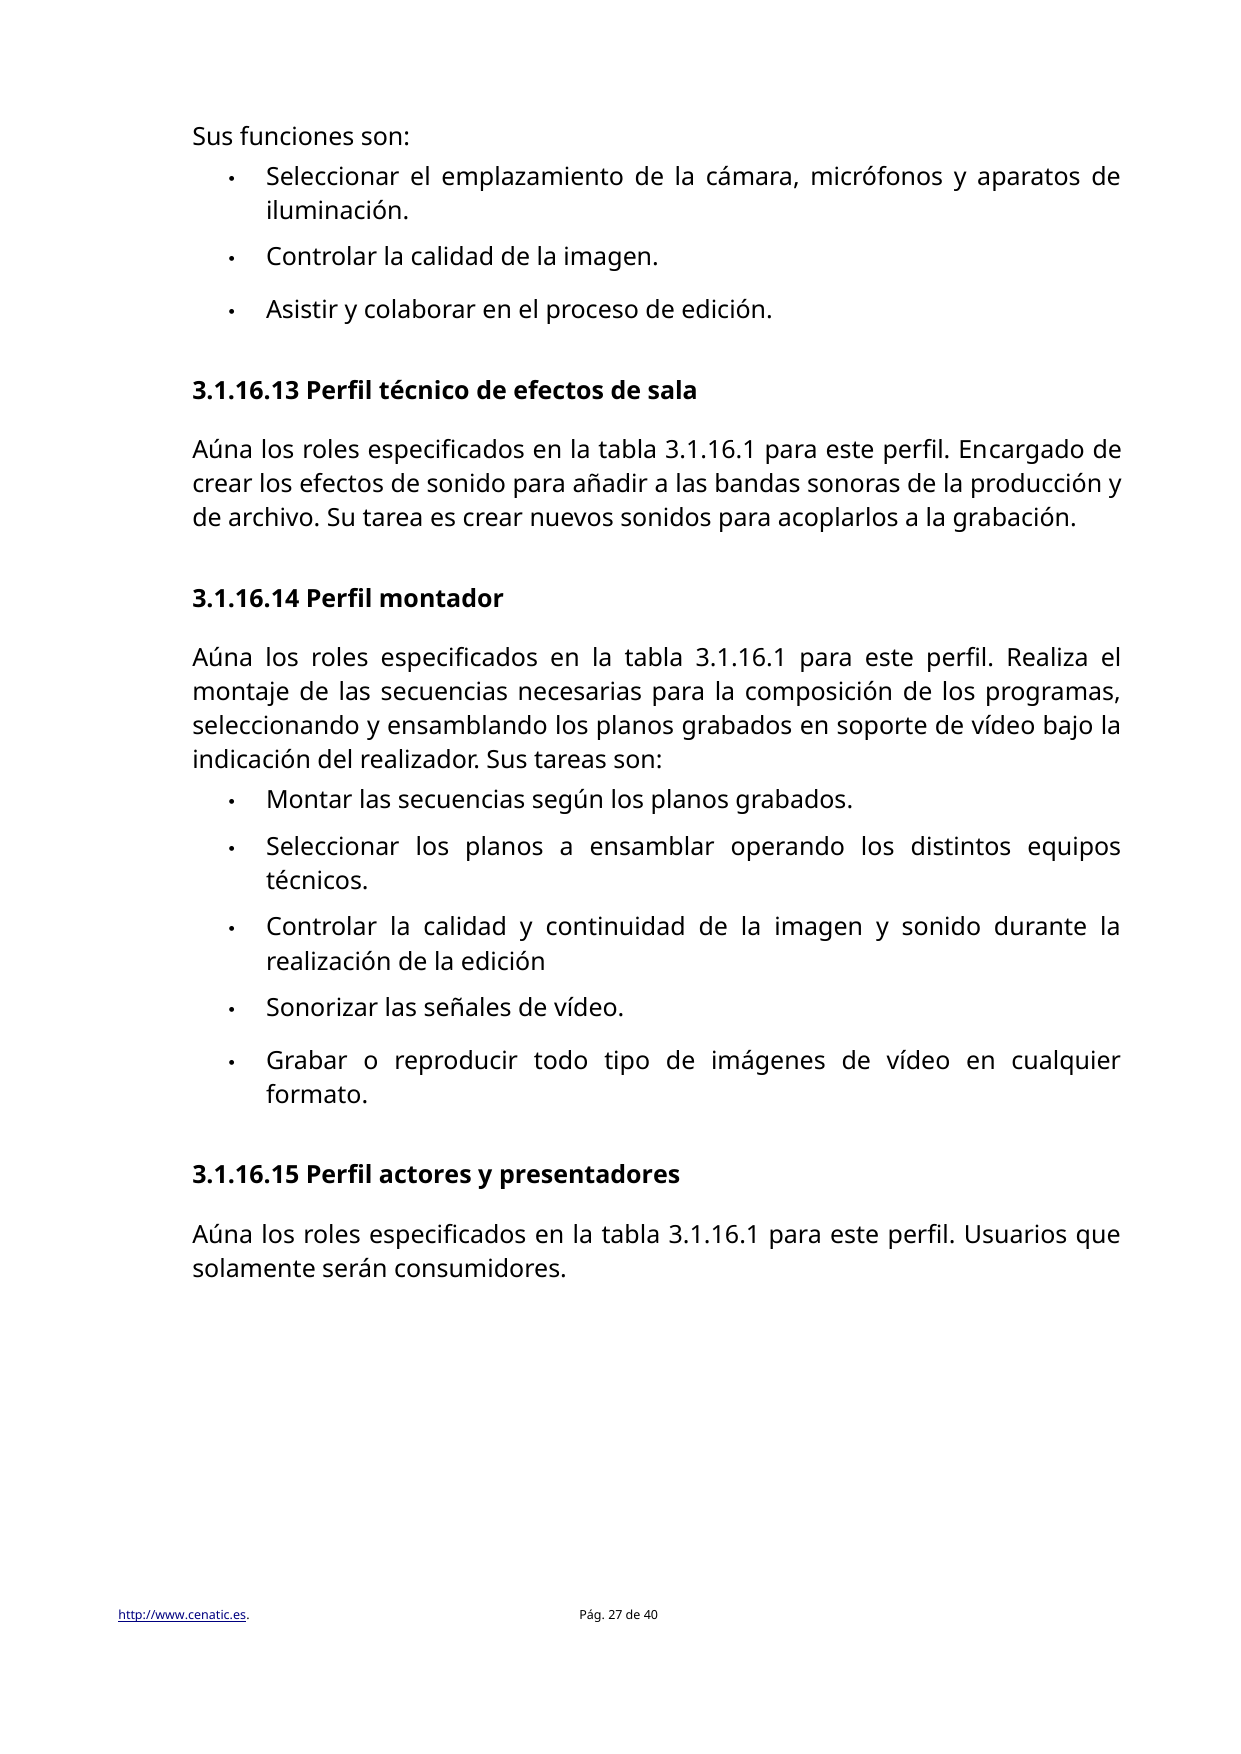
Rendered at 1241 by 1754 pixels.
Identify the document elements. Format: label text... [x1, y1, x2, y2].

text Aúna los roles especificados en la tabla 3.1.16.1 para este perfil. Usuarios que solamente serán consumidores. [192, 1216, 1122, 1284]
list Controlar la calidad y continuidad de la imagen y sonido durante la realización de la edición [228, 909, 1122, 977]
list Asistir y colaborar en el proceso de edición. [228, 292, 1122, 326]
text 3.1.16.13 Perfil técnico de efectos de sala [192, 372, 1122, 407]
text Aúna los roles especificados en la tabla 3.1.16.1 para este perfil. Realiza el montaje de las secuencias necesarias para la composición de los programas, seleccionando y ensamblando los planos grabados en soporte de vídeo bajo la indicación del realizador. Sus tareas son: [192, 639, 1122, 776]
list Controlar la calidad de la imagen. [228, 239, 1122, 273]
text 3.1.16.15 Perfil actores y presentadores [192, 1157, 1122, 1191]
list Seleccionar el emplazamiento de la cámara, micrófonos y aparatos de iluminación. [228, 158, 1122, 227]
list Sonorizar las señales de vídeo. [228, 990, 1122, 1024]
text 3.1.16.14 Perfil montador [192, 580, 1122, 614]
list Grabar o reproducir todo tipo de imágenes de vídeo en cualquier formato. [228, 1042, 1122, 1111]
list Seleccionar los planos a ensamblar operando los distintos equipos técnicos. [228, 828, 1122, 897]
list Montar las secuencias según los planos grabados. [228, 782, 1122, 816]
text Aúna los roles especificados en la tabla 3.1.16.1 para este perfil. Encargado de crear los efectos de sonido para añadir a las bandas sonoras de la producción y de archivo. Su tarea es crear nuevos sonidos para acoplarlos a la grabación. [192, 432, 1122, 534]
text Sus funciones son: [192, 118, 1122, 152]
